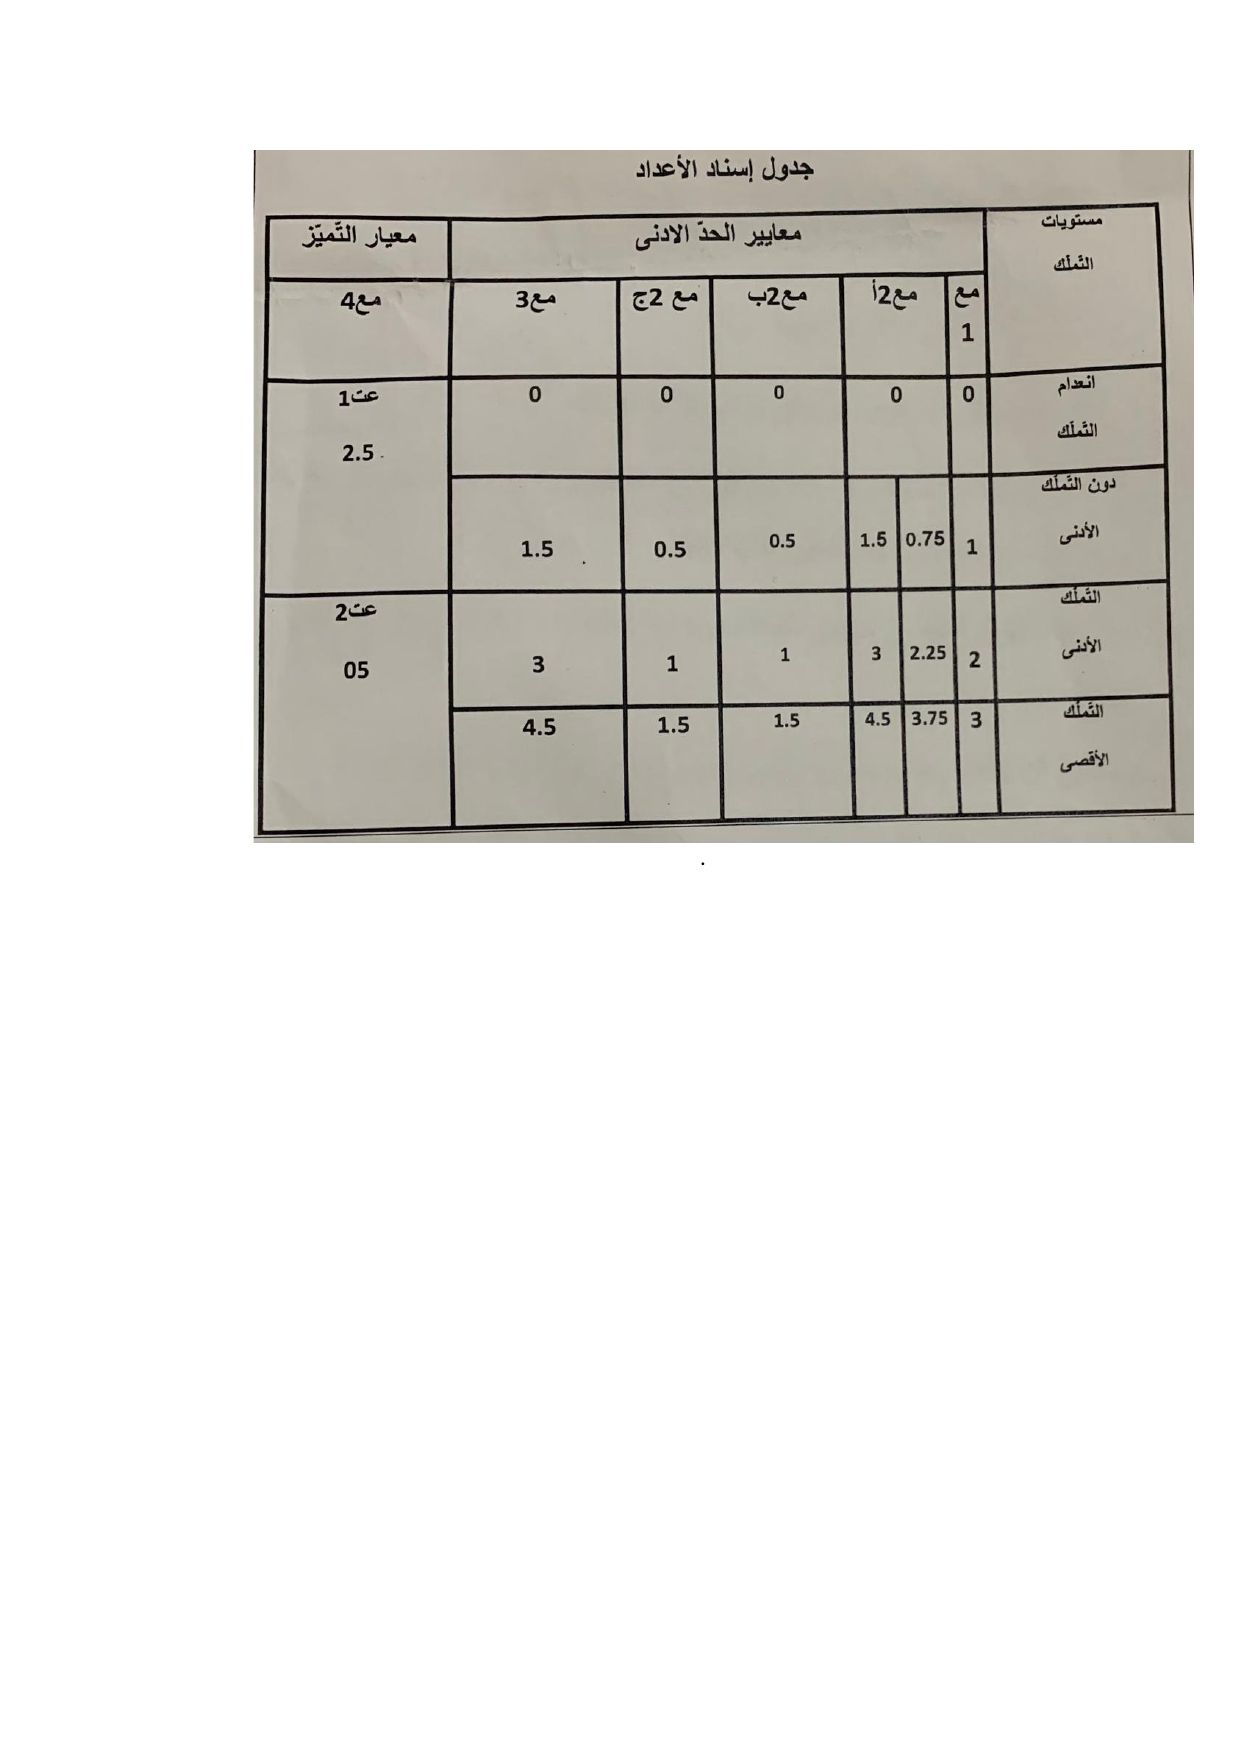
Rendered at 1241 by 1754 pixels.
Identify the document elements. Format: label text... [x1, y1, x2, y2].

text . [253, 843, 1152, 871]
